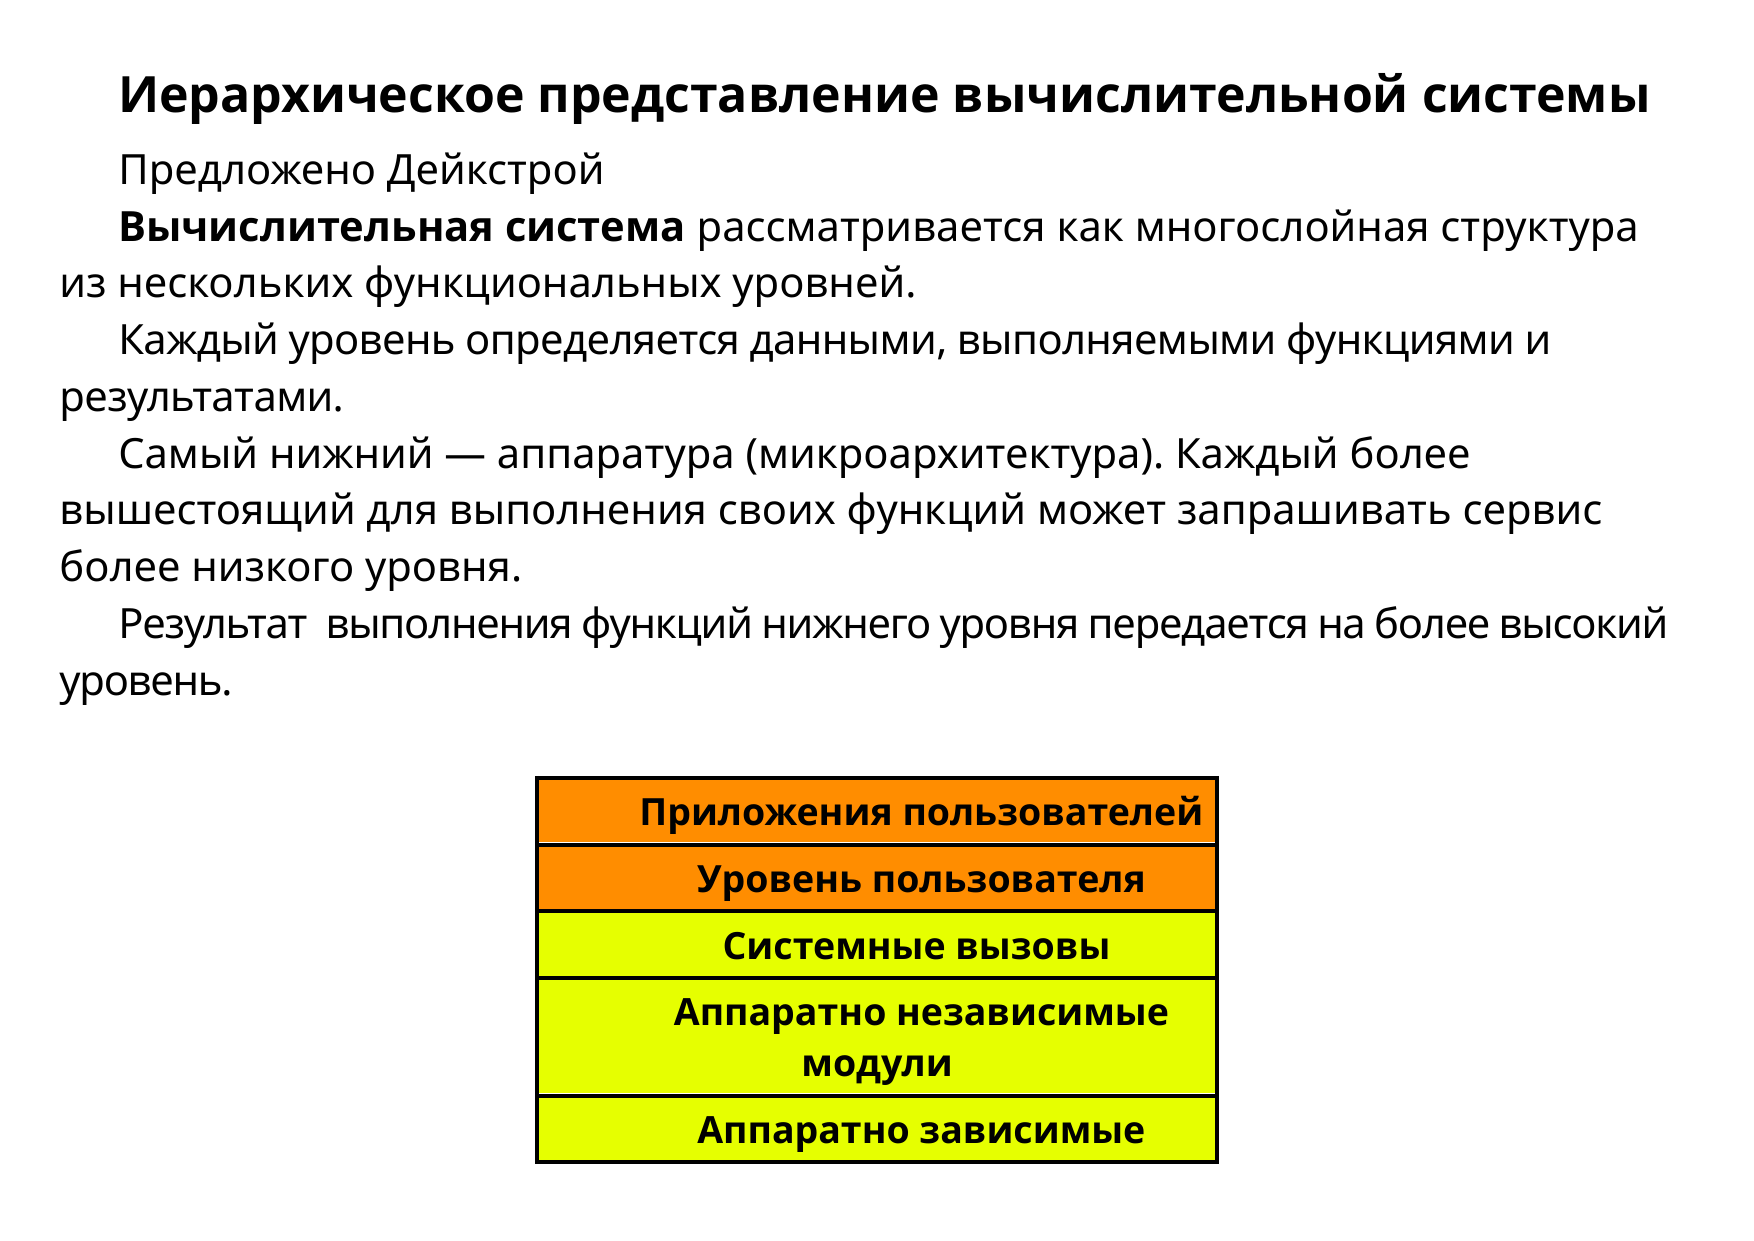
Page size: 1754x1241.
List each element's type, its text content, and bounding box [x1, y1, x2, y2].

table_cell Уровень пользователя [539, 847, 1215, 909]
text Предложено Дейкстрой [59, 139, 1695, 196]
table_cell Аппаратно зависимые [539, 1098, 1215, 1160]
text Самый нижний — аппаратура (микроархитектура). Каждый более вышестоящий для выполнения своих функций может запрашивать сервис более низкого уровня. [59, 423, 1695, 594]
text Результат выполнения функций нижнего уровня передается на более высокий уровень. [59, 594, 1695, 707]
text Каждый уровень определяется данными, выполняемыми функциями и результатами. [59, 310, 1695, 423]
table_header Приложения пользователей [539, 780, 1215, 842]
table_cell Аппаратно независимые модули [539, 980, 1215, 1093]
subtitle Иерархическое представление вычислительной системы [59, 59, 1695, 127]
text Вычислительная система рассматривается как многослойная структура из нескольких функциональных уровней. [59, 196, 1695, 310]
table_cell Системные вызовы [539, 913, 1215, 976]
